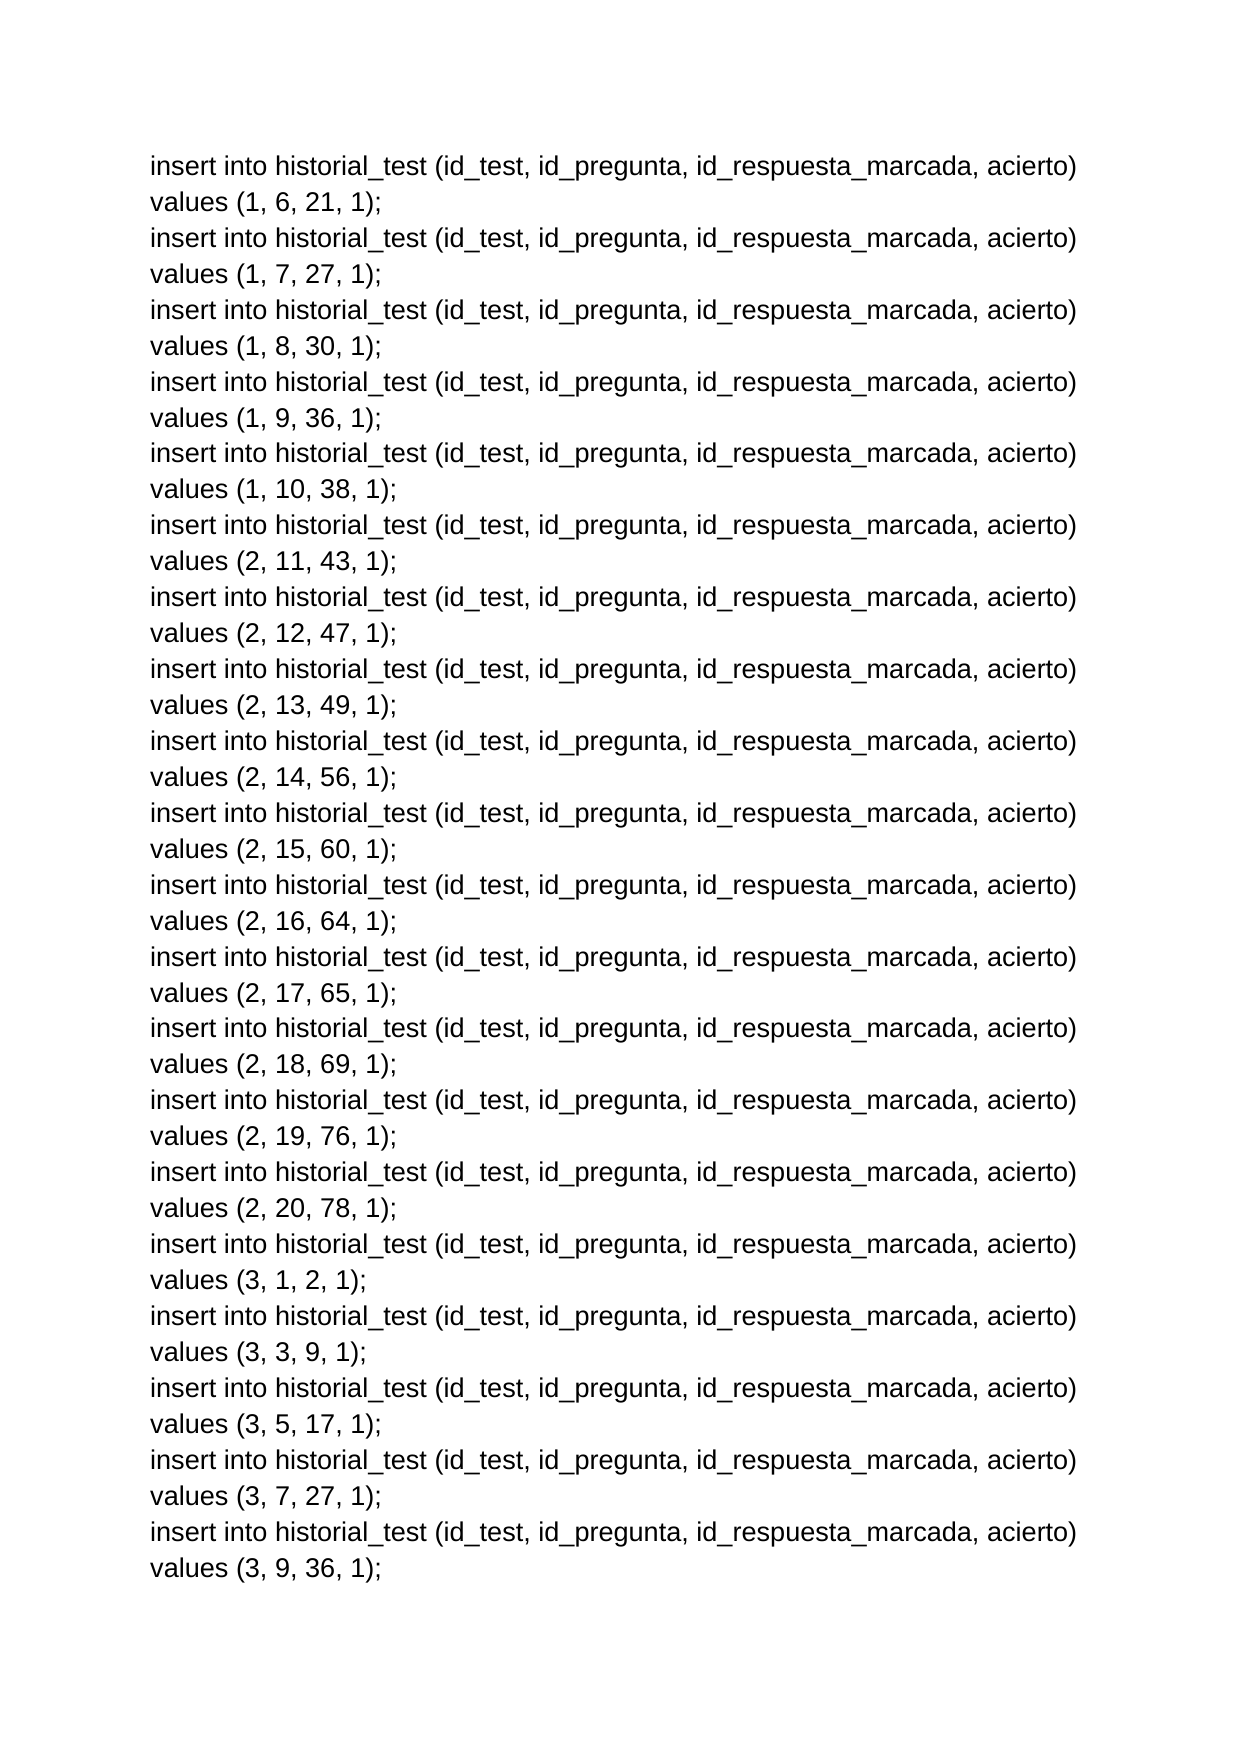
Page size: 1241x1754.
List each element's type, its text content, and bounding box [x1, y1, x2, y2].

text insert into historial_test (id_test, id_pregunta, id_respuesta_marcada, acierto) values (2, 20, 78, 1); [150, 1156, 1090, 1223]
text insert into historial_test (id_test, id_pregunta, id_respuesta_marcada, acierto) values (3, 1, 2, 1); [150, 1228, 1090, 1295]
text insert into historial_test (id_test, id_pregunta, id_respuesta_marcada, acierto) values (2, 13, 49, 1); [150, 653, 1090, 720]
text insert into historial_test (id_test, id_pregunta, id_respuesta_marcada, acierto) values (2, 16, 64, 1); [150, 869, 1090, 936]
text insert into historial_test (id_test, id_pregunta, id_respuesta_marcada, acierto) values (1, 8, 30, 1); [150, 294, 1090, 361]
text insert into historial_test (id_test, id_pregunta, id_respuesta_marcada, acierto) values (2, 12, 47, 1); [150, 581, 1090, 648]
text insert into historial_test (id_test, id_pregunta, id_respuesta_marcada, acierto) values (1, 7, 27, 1); [150, 222, 1090, 289]
text insert into historial_test (id_test, id_pregunta, id_respuesta_marcada, acierto) values (3, 5, 17, 1); [150, 1372, 1090, 1439]
text insert into historial_test (id_test, id_pregunta, id_respuesta_marcada, acierto) values (1, 6, 21, 1); [150, 150, 1090, 217]
text insert into historial_test (id_test, id_pregunta, id_respuesta_marcada, acierto) values (2, 18, 69, 1); [150, 1012, 1090, 1080]
text insert into historial_test (id_test, id_pregunta, id_respuesta_marcada, acierto) values (3, 9, 36, 1); [150, 1516, 1090, 1583]
text insert into historial_test (id_test, id_pregunta, id_respuesta_marcada, acierto) values (3, 3, 9, 1); [150, 1300, 1090, 1367]
text insert into historial_test (id_test, id_pregunta, id_respuesta_marcada, acierto) values (1, 10, 38, 1); [150, 437, 1090, 505]
text insert into historial_test (id_test, id_pregunta, id_respuesta_marcada, acierto) values (2, 17, 65, 1); [150, 941, 1090, 1008]
text insert into historial_test (id_test, id_pregunta, id_respuesta_marcada, acierto) values (2, 14, 56, 1); [150, 725, 1090, 792]
text insert into historial_test (id_test, id_pregunta, id_respuesta_marcada, acierto) values (1, 9, 36, 1); [150, 366, 1090, 433]
text insert into historial_test (id_test, id_pregunta, id_respuesta_marcada, acierto) values (3, 7, 27, 1); [150, 1444, 1090, 1511]
text insert into historial_test (id_test, id_pregunta, id_respuesta_marcada, acierto) values (2, 15, 60, 1); [150, 797, 1090, 864]
text insert into historial_test (id_test, id_pregunta, id_respuesta_marcada, acierto) values (2, 19, 76, 1); [150, 1084, 1090, 1152]
text insert into historial_test (id_test, id_pregunta, id_respuesta_marcada, acierto) values (2, 11, 43, 1); [150, 509, 1090, 577]
